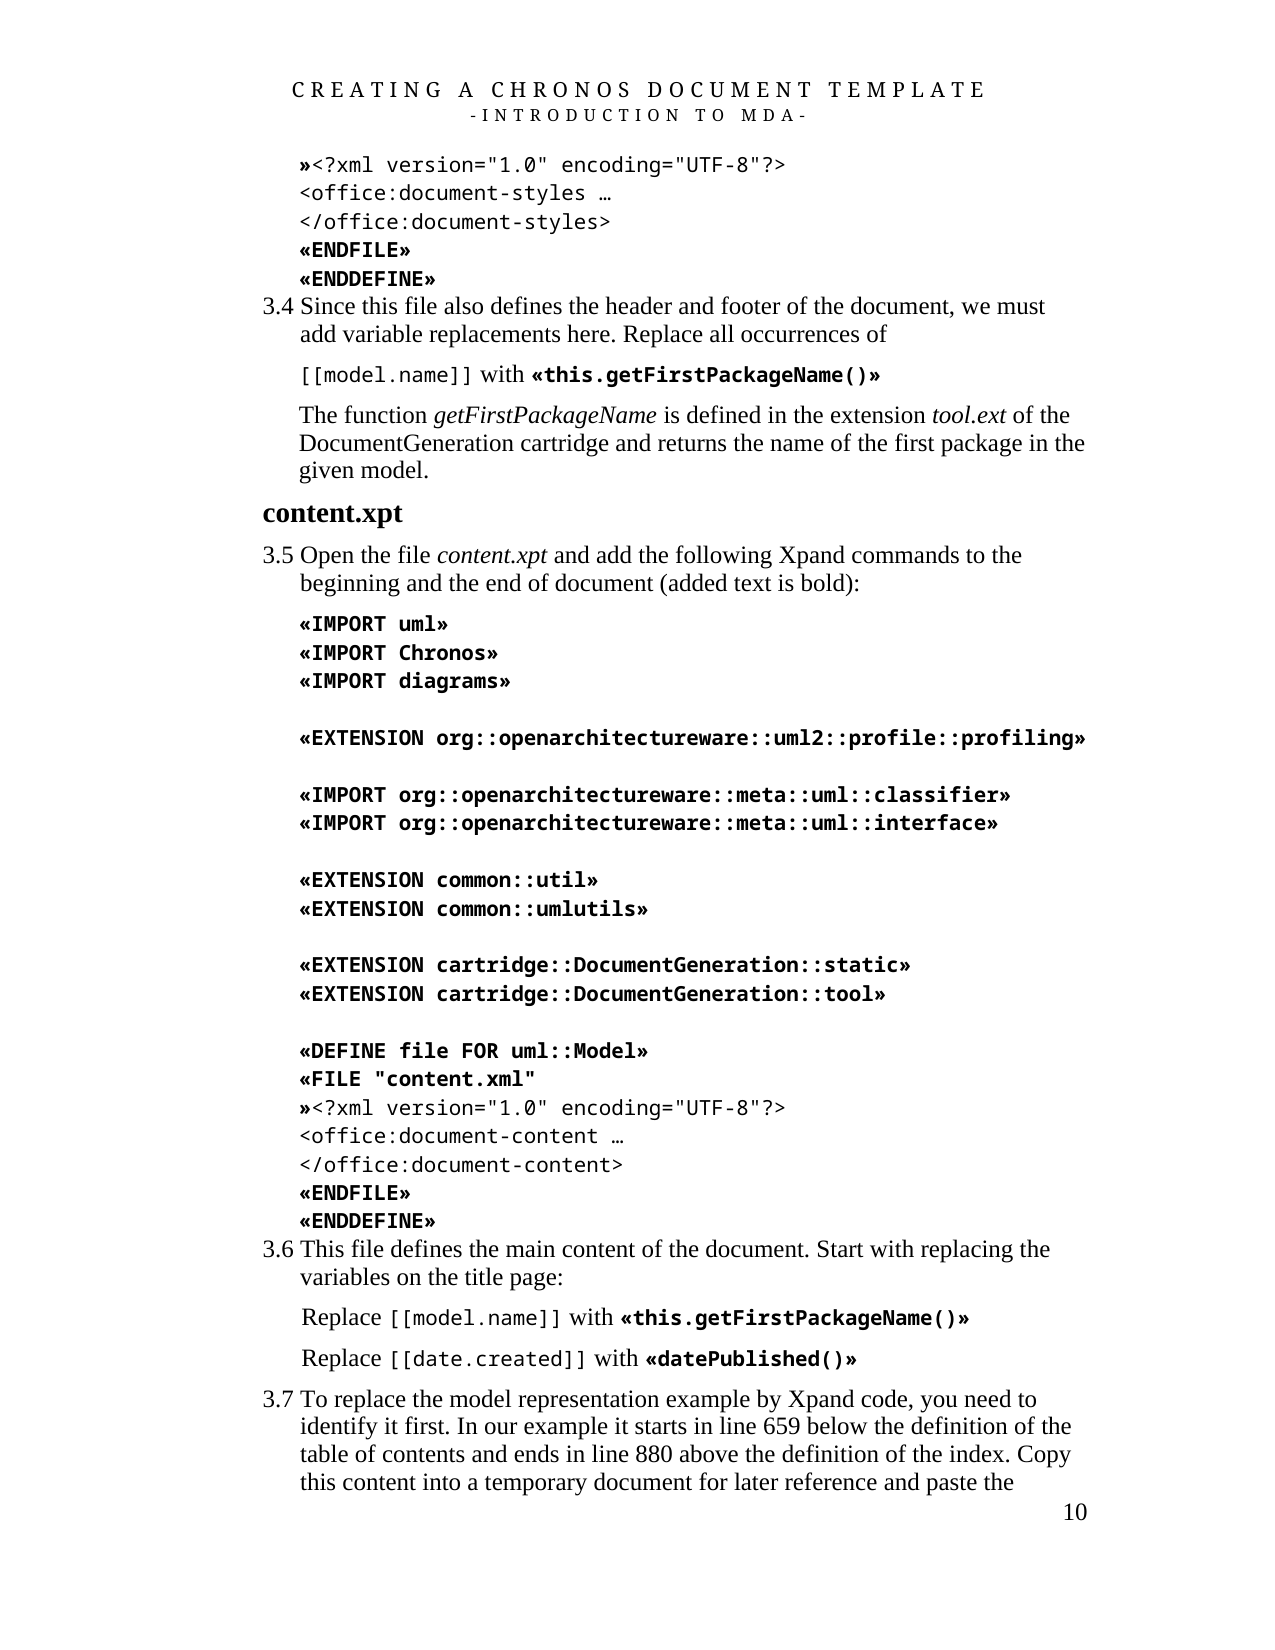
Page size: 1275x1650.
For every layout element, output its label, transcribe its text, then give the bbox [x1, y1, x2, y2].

list This file defines the main content of the document. Start with replacing the variables on the title page: [262, 1235, 1087, 1290]
text </office:document-styles> [299, 207, 1087, 235]
text «ENDFILE» [299, 235, 1087, 264]
text <office:document-styles … [299, 178, 1087, 207]
text </office:document-content> [299, 1150, 1087, 1178]
list Open the file content.xpt and add the following Xpand commands to the beginning and the end of document (added text is bold): [262, 541, 1087, 597]
text «EXTENSION common::umlutils» [299, 894, 1087, 922]
text «EXTENSION common::util» [299, 865, 1087, 894]
text »<?xml version="1.0" encoding="UTF-8"?> [299, 1093, 1087, 1121]
text «EXTENSION cartridge::DocumentGeneration::static» [299, 951, 1087, 979]
text «ENDFILE» [299, 1178, 1087, 1207]
text «EXTENSION cartridge::DocumentGeneration::tool» [299, 979, 1087, 1007]
text «IMPORT Chronos» [299, 638, 1087, 666]
text «FILE "content.xml" [299, 1064, 1087, 1093]
text «IMPORT uml» [299, 609, 1087, 638]
text «IMPORT diagrams» [299, 666, 1087, 695]
text «ENDDEFINE» [299, 264, 1087, 292]
text «IMPORT org::openarchitectureware::meta::uml::interface» [299, 808, 1087, 837]
list Since this file also defines the header and footer of the document, we must add variable replacements here. Replace all occurrences of [262, 292, 1087, 348]
text «IMPORT org::openarchitectureware::meta::uml::classifier» [299, 780, 1087, 808]
text [[model.name]] with «this.getFirstPackageName()» [299, 360, 1087, 388]
list To replace the model representation example by Xpand code, you need to identify it first. In our example it starts in line 659 below the definition of the table of contents and ends in line 880 above the definition of the index. Copy this content into a temporary document for later reference and paste the [262, 1385, 1087, 1496]
text The function getFirstPackageName is defined in the extension tool.ext of the DocumentGeneration cartridge and returns the name of the first package in the given model. [299, 401, 1087, 484]
text Replace [[date.created]] with «datePublished()» [301, 1344, 1087, 1372]
text Replace [[model.name]] with «this.getFirstPackageName()» [301, 1303, 1087, 1331]
text «ENDDEFINE» [299, 1207, 1087, 1235]
text »<?xml version="1.0" encoding="UTF-8"?> [299, 150, 1087, 178]
text «EXTENSION org::openarchitectureware::uml2::profile::profiling» [299, 723, 1087, 752]
text content.xpt [262, 497, 1087, 529]
text «DEFINE file FOR uml::Model» [299, 1036, 1087, 1064]
text <office:document-content … [299, 1121, 1087, 1150]
